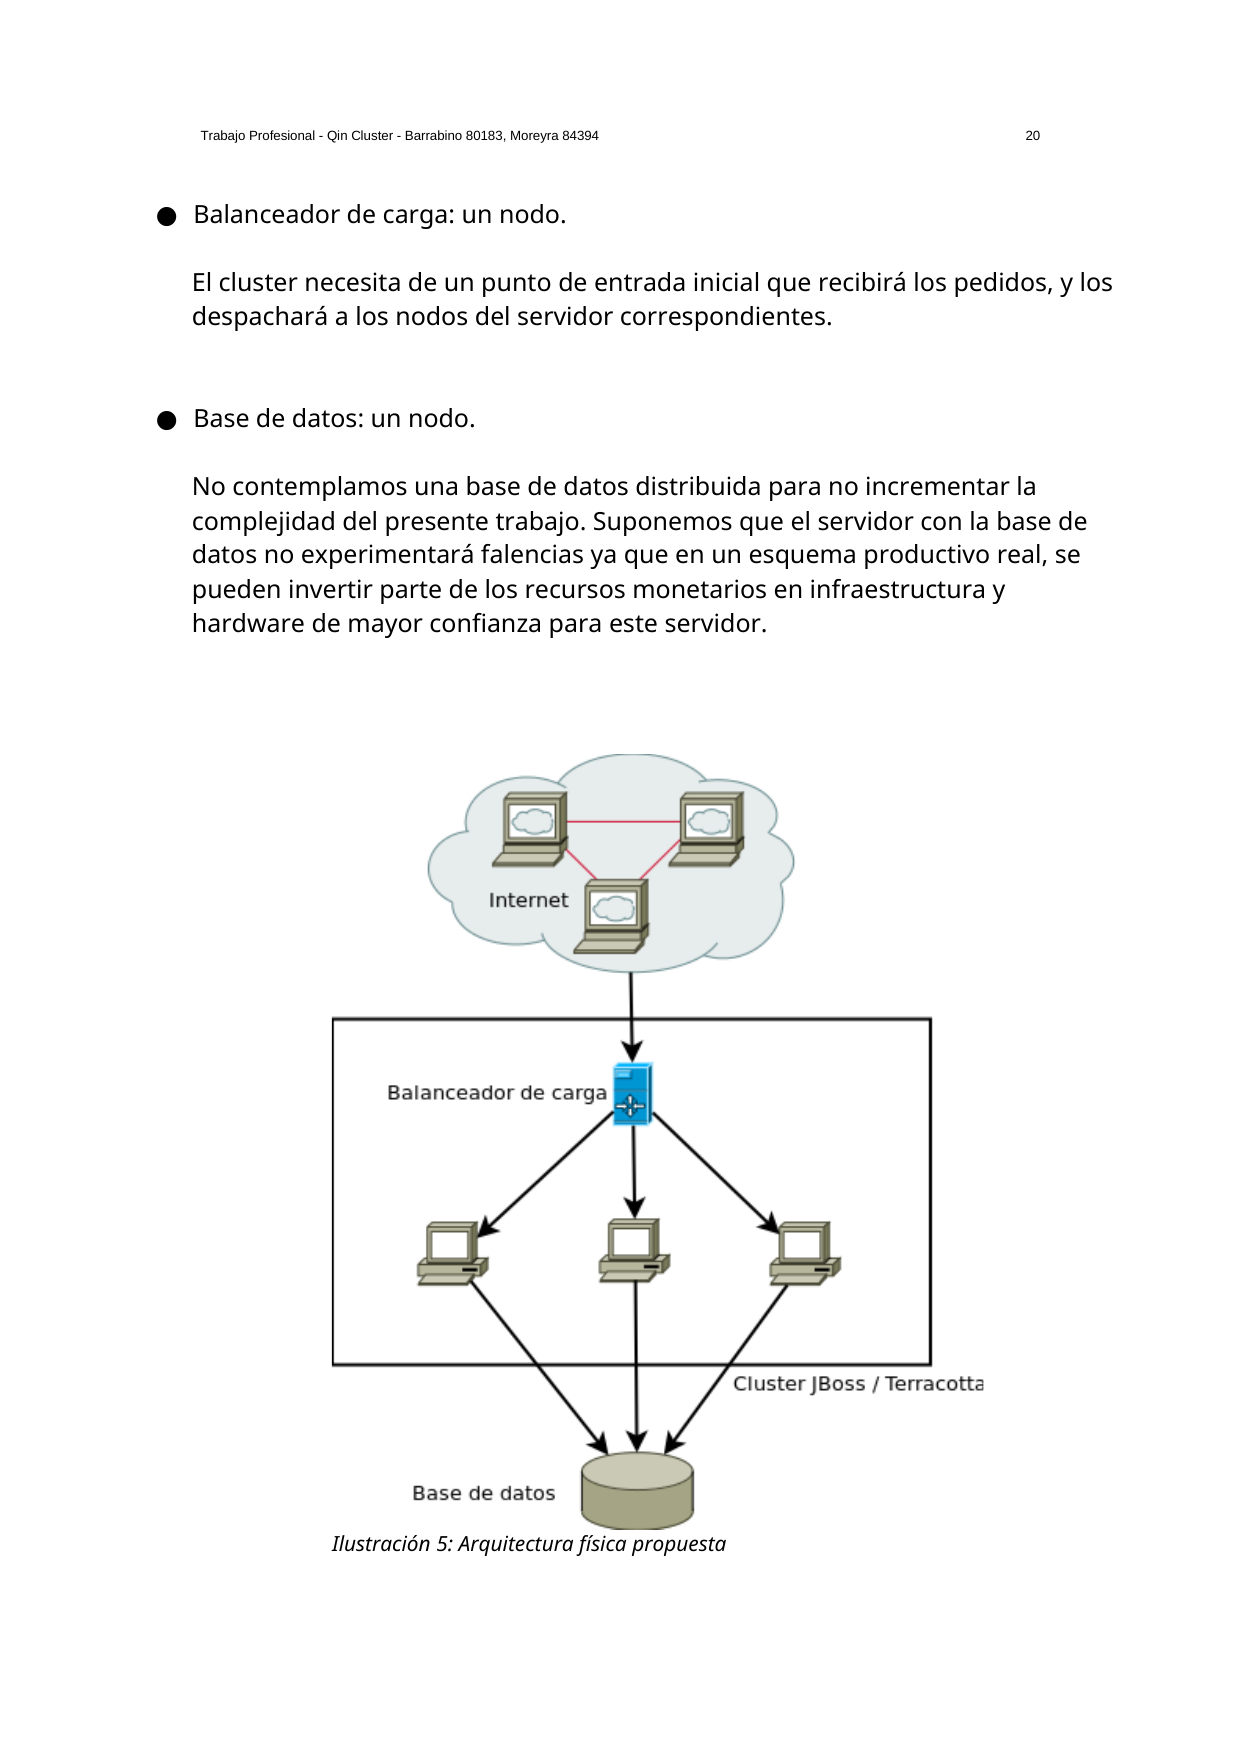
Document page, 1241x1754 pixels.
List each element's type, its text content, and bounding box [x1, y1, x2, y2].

picture [331, 754, 984, 1530]
list Balanceador de carga: un nodo. [177, 197, 1122, 231]
list Base de datos: un nodo. [177, 401, 1122, 435]
text No contemplamos una base de datos distribuida para no incrementar la complejidad del presente trabajo. Suponemos que el servidor con la base de datos no experimentará falencias ya que en un esquema productivo real, se pueden invertir parte de los recursos monetarios en infraestructura y hardware de mayor confianza para este servidor. [192, 435, 1122, 639]
text Ilustración 5: Arquitectura física propuesta [332, 1530, 983, 1558]
text El cluster necesita de un punto de entrada inicial que recibirá los pedidos, y los despachará a los nodos del servidor correspondientes. [192, 231, 1122, 333]
